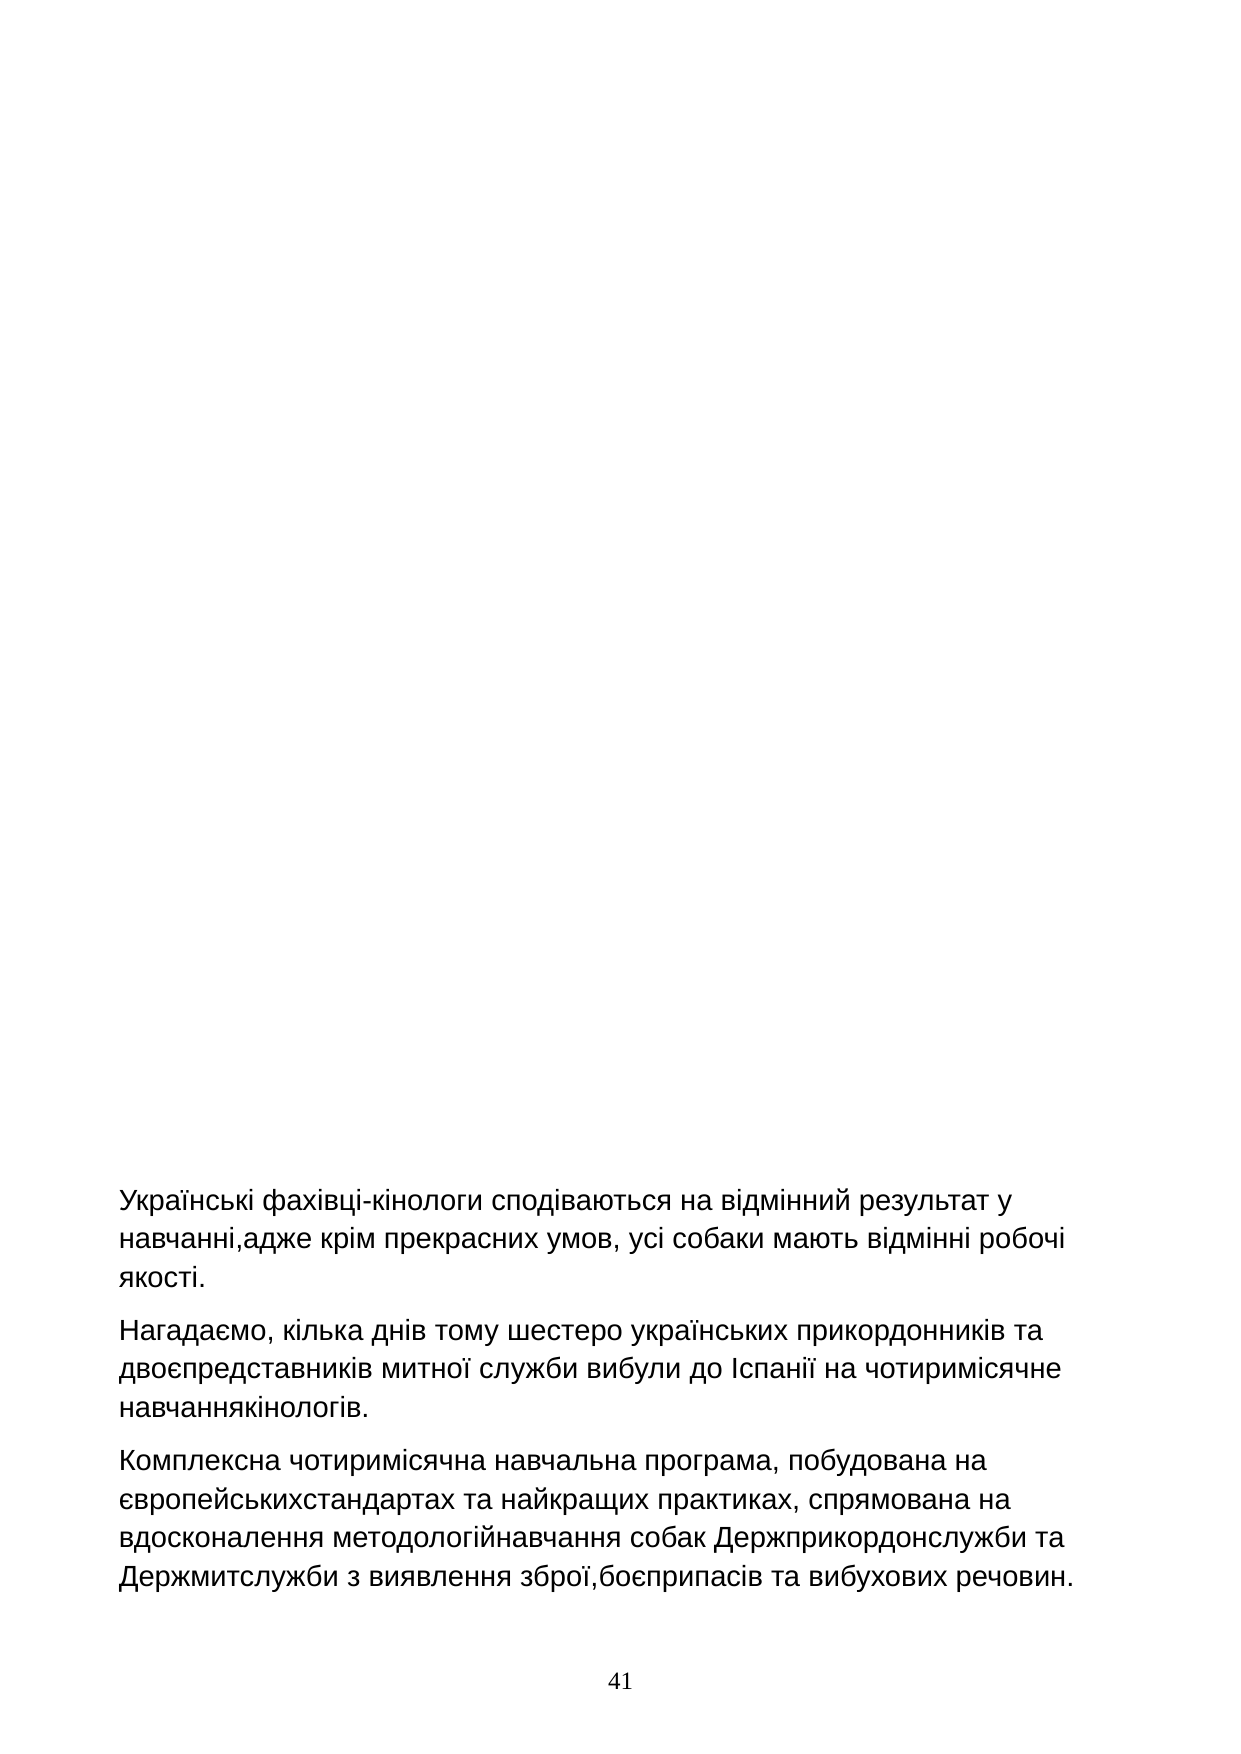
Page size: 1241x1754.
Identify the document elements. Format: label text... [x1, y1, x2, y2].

text Комплексна чотиримісячна навчальна програма, побудована на європейськихстандартах та найкращих практиках, спрямована на вдосконалення методологійнавчання собак Держприкордонслужби та Держмитслужби з виявлення зброї,боєприпасів та вибухових речовин. [118, 1443, 1122, 1592]
text Нагадаємо, кілька днів тому шестеро українських прикордонників та двоєпредставників митної служби вибули до Іспанії на чотиримісячне навчаннякінологів. [118, 1313, 1122, 1424]
text Українські фахівці-кінологи сподіваються на відмінний результат у навчанні,адже крім прекрасних умов, усі собаки мають відмінні робочі якості. [118, 1183, 1122, 1293]
